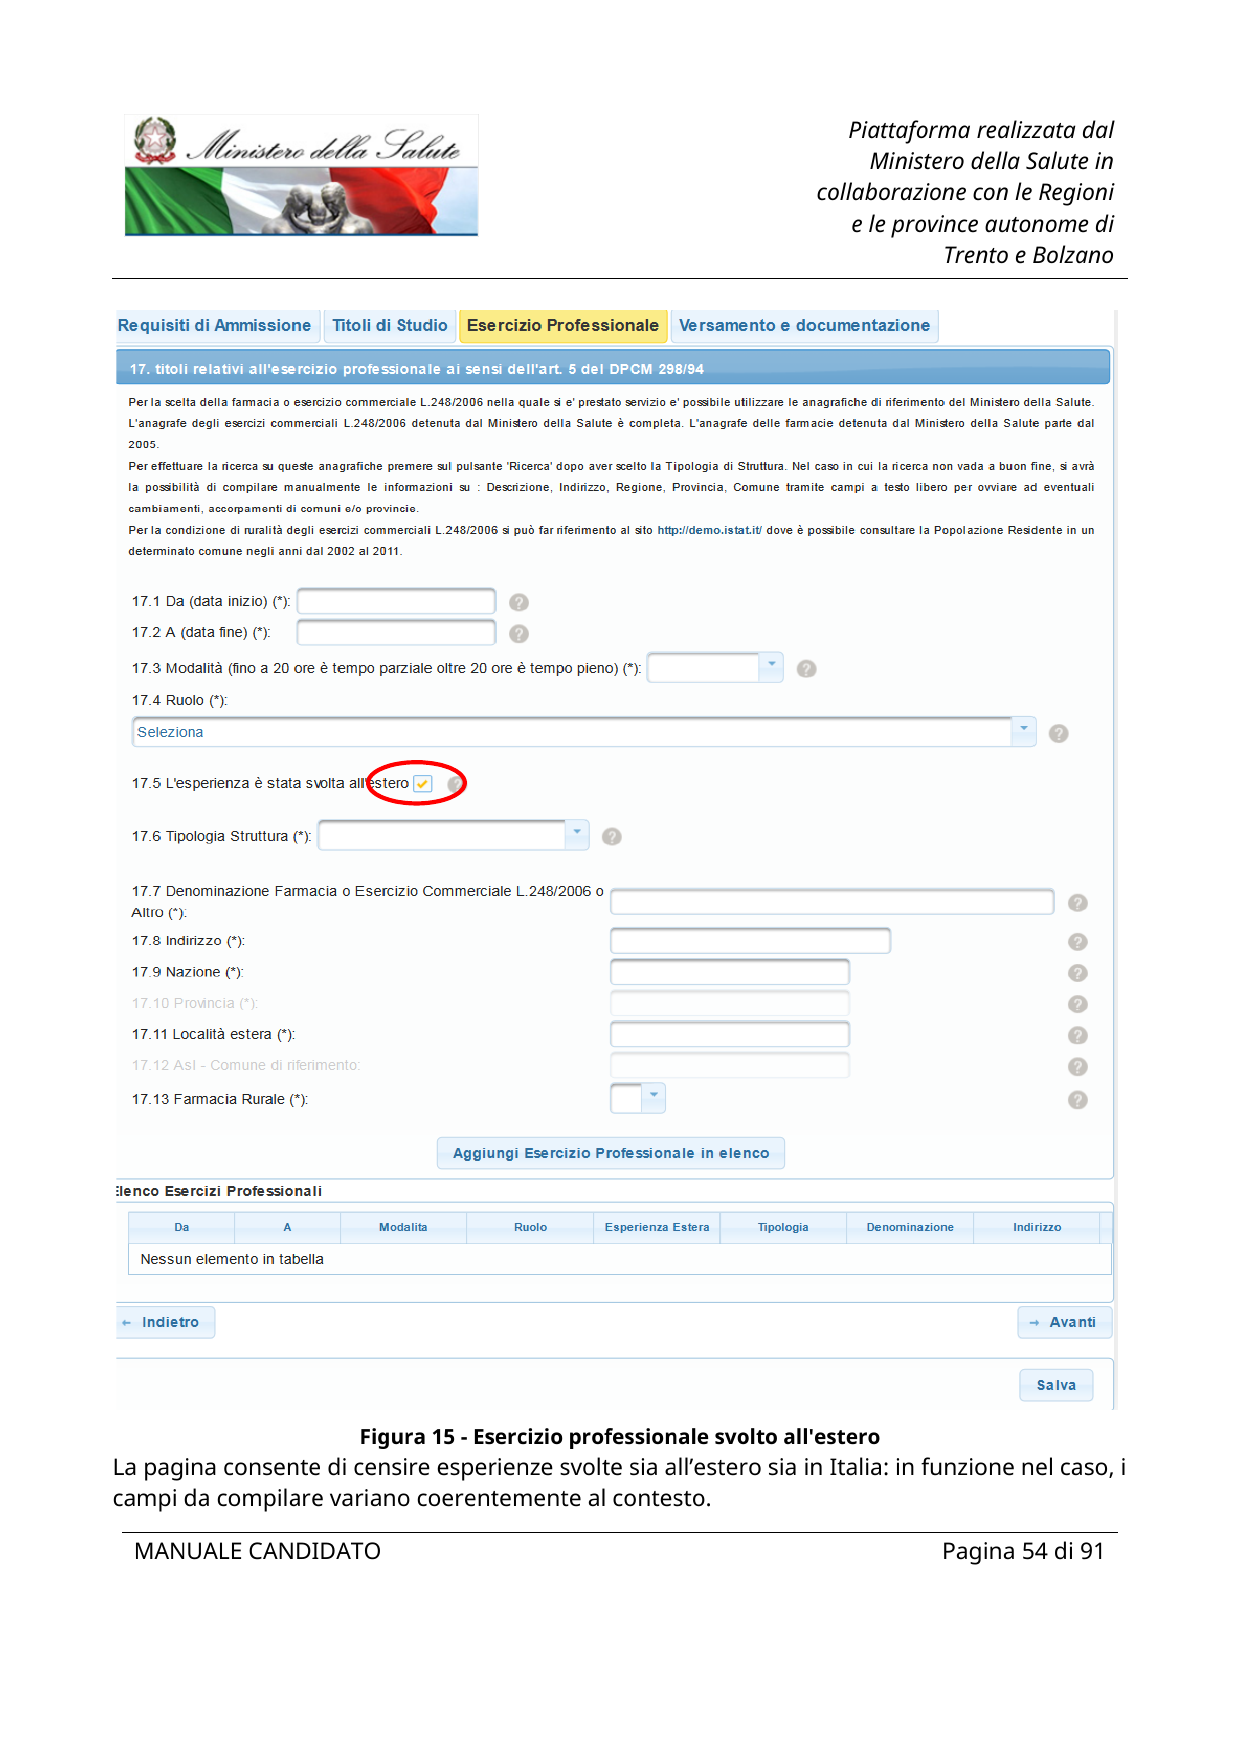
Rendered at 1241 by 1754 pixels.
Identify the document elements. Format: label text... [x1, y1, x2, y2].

text Figura 15 - Esercizio professionale svolto all'estero [112, 1422, 1128, 1451]
text La pagina consente di censire esperienze svolte sia all’estero sia in Italia: in funzione nel caso, i campi da compilare variano coerentemente al contesto. [112, 1451, 1128, 1513]
